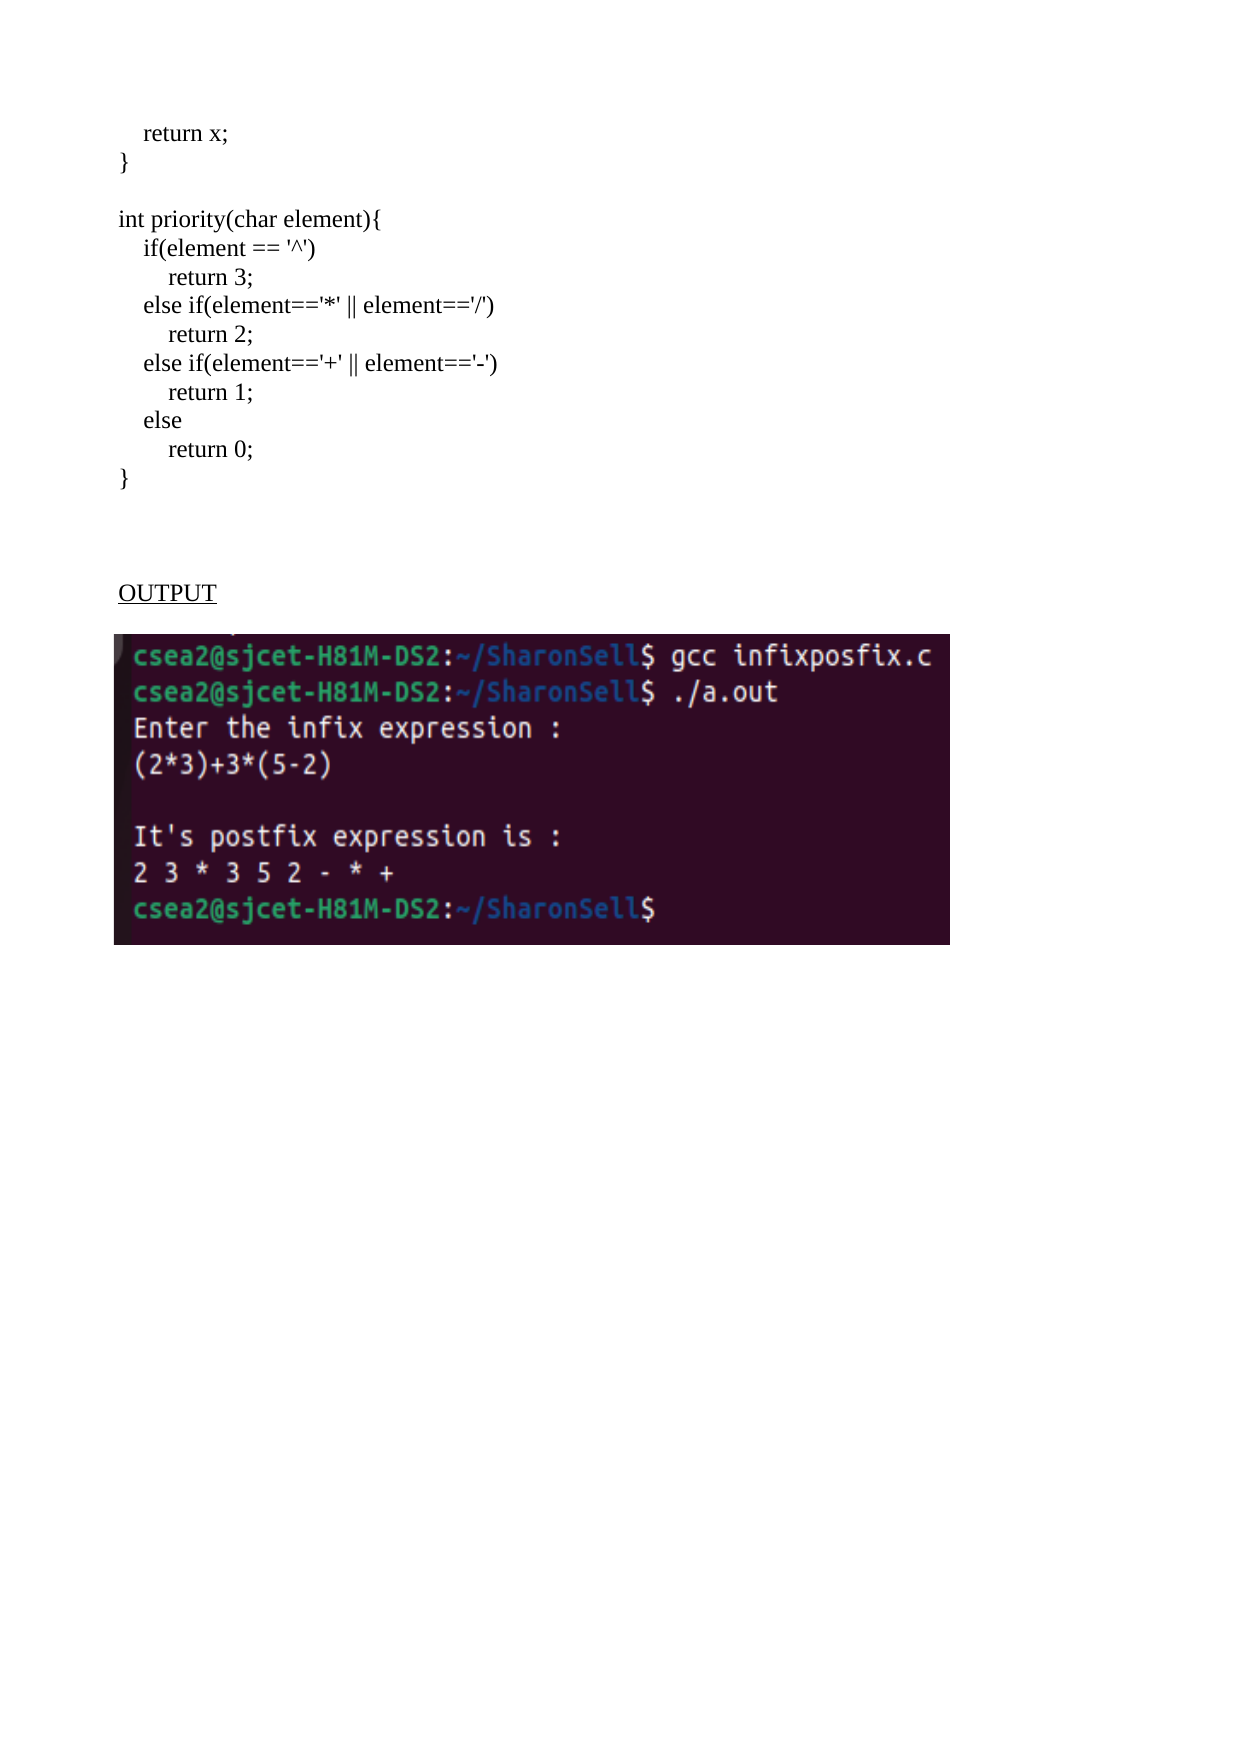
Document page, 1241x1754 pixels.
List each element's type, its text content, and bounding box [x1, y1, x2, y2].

text return x; [118, 118, 1122, 147]
text return 2; [118, 319, 1122, 348]
text } [118, 463, 1122, 492]
text else if(element=='*' || element=='/') [118, 291, 1122, 319]
text else if(element=='+' || element=='-') [118, 348, 1122, 377]
text return 3; [118, 262, 1122, 291]
text else [118, 406, 1122, 434]
text int priority(char element){ [118, 204, 1122, 233]
text OUTPUT [118, 578, 1122, 607]
text } [118, 147, 1122, 176]
text return 1; [118, 377, 1122, 406]
text if(element == '^') [118, 233, 1122, 262]
picture [113, 634, 950, 945]
text return 0; [118, 434, 1122, 463]
